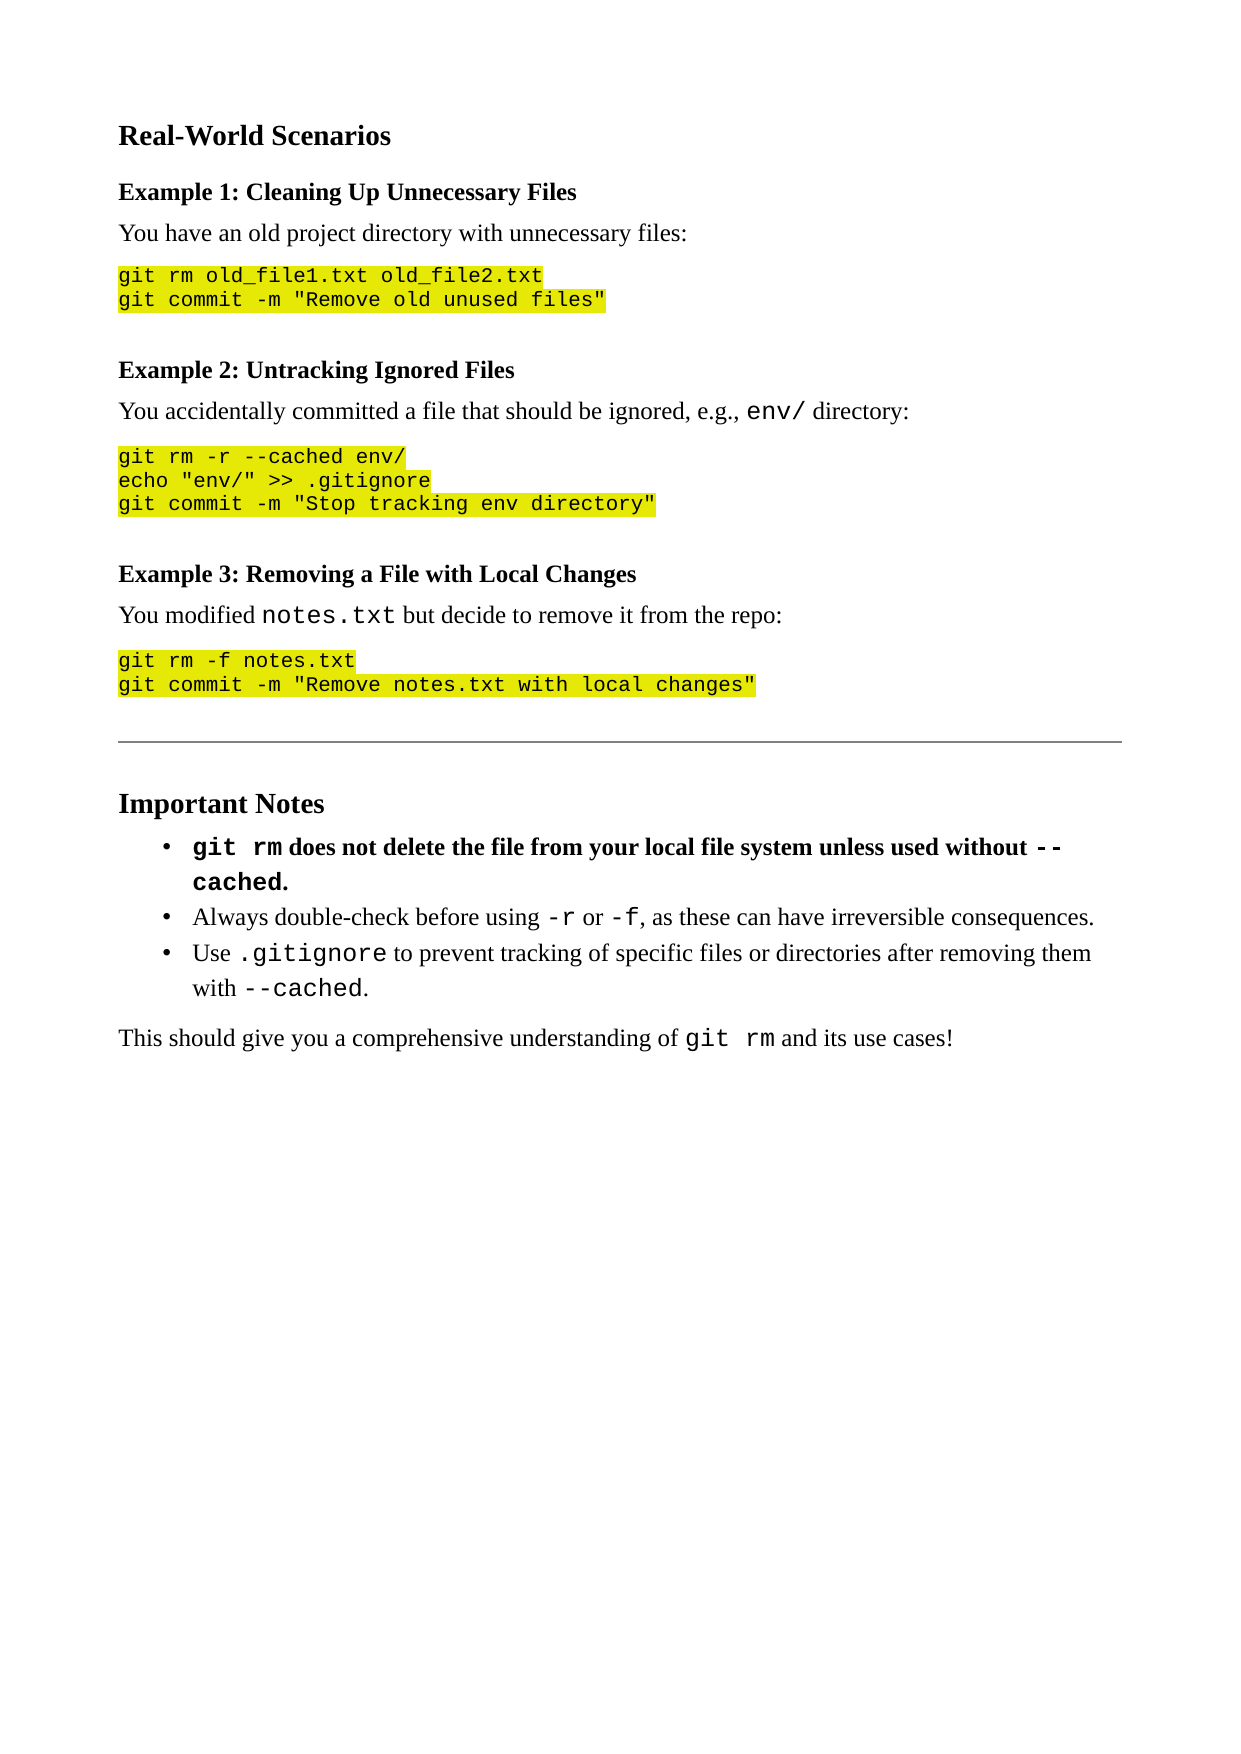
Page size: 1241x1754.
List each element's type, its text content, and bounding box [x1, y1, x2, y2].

list Always double-check before using -r or -f, as these can have irreversible consequences. [162, 902, 1122, 933]
list git rm does not delete the file from your local file system unless used without --cached. [162, 832, 1122, 898]
text git rm old_file1.txt old_file2.txt [118, 266, 1122, 289]
text git rm -r --cached env/ [118, 446, 1122, 470]
text echo "env/" >> .gitignore [118, 470, 1122, 493]
text git commit -m "Stop tracking env directory" [118, 493, 1122, 517]
text You have an old project directory with unnecessary files: [118, 218, 1122, 247]
text This should give you a comprehensive understanding of git rm and its use cases! [118, 1023, 1122, 1054]
subtitle Important Notes [118, 786, 1122, 819]
text git commit -m "Remove old unused files" [118, 289, 1122, 313]
text git commit -m "Remove notes.txt with local changes" [118, 674, 1122, 697]
text git rm -f notes.txt [118, 650, 1122, 674]
subtitle Example 2: Untracking Ignored Files [118, 355, 1122, 383]
list Use .gitignore to prevent tracking of specific files or directories after removing them with --cached. [162, 938, 1122, 1004]
subtitle Real-World Scenarios [118, 118, 1122, 152]
subtitle Example 3: Removing a File with Local Changes [118, 559, 1122, 588]
subtitle Example 1: Cleaning Up Unnecessary Files [118, 177, 1122, 205]
text You modified notes.txt but decide to remove it from the repo: [118, 600, 1122, 631]
text You accidentally committed a file that should be ignored, e.g., env/ directory: [118, 396, 1122, 427]
